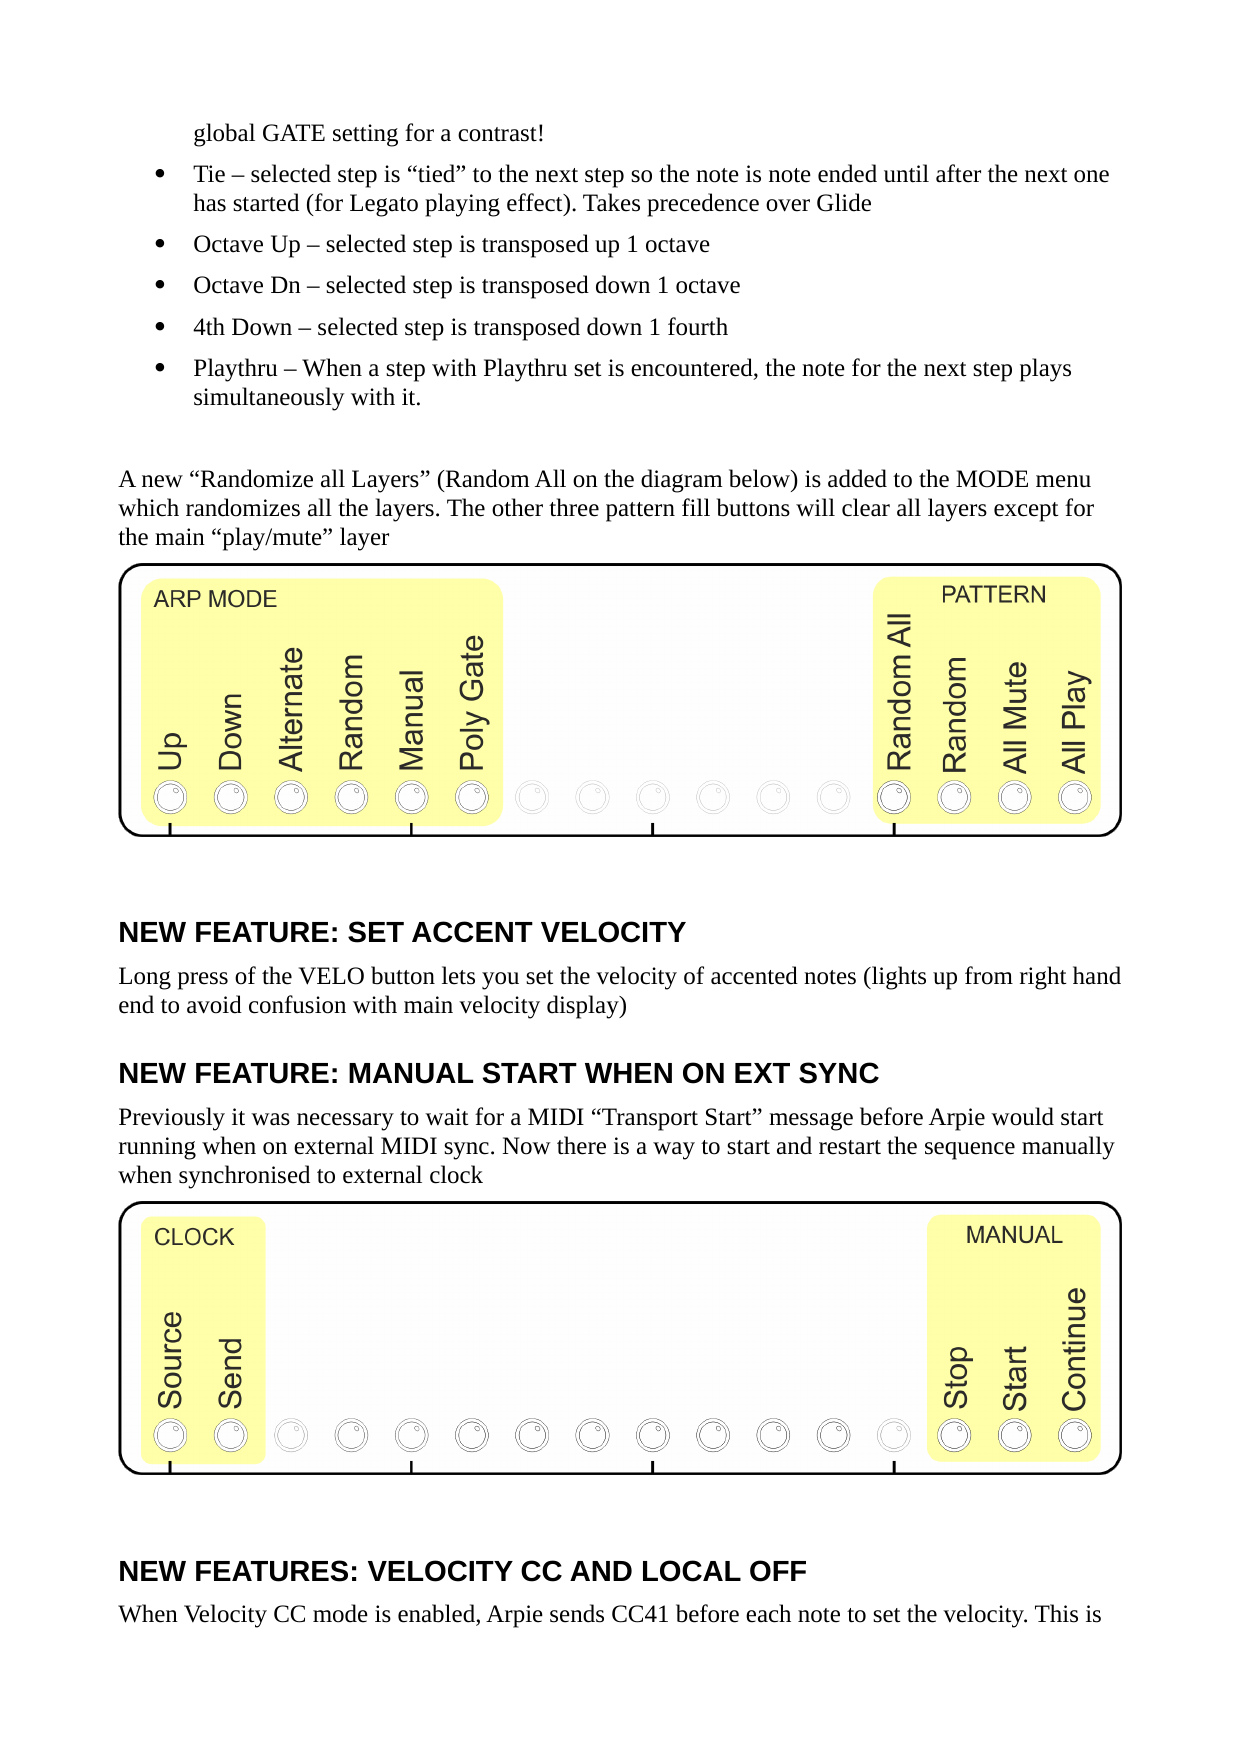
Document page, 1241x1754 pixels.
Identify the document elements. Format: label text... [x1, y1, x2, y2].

subtitle NEW FEATURES: VELOCITY CC AND LOCAL OFF [118, 1553, 1122, 1587]
list 4th Down – selected step is transposed down 1 fourth [156, 312, 1122, 341]
list Playthru – When a step with Playthru set is encountered, the note for the next step plays simultaneously with it. [156, 353, 1122, 411]
text A new “Randomize all Layers” (Random All on the diagram below) is added to the MODE menu which randomizes all the layers. The other three pattern fill buttons will clear all layers except for the main “play/mute” layer [118, 464, 1122, 551]
text Previously it was necessary to wait for a MIDI “Transport Start” message before Arpie would start running when on external MIDI sync. Now there is a way to start and restart the sequence manually when synchronised to external clock [118, 1102, 1122, 1189]
subtitle NEW FEATURE: MANUAL START WHEN ON EXT SYNC [118, 1056, 1122, 1090]
list global GATE setting for a contrast! [156, 118, 1122, 147]
list Octave Up – selected step is transposed up 1 octave [156, 229, 1122, 258]
list Tie – selected step is “tied” to the next step so the note is note ended until after the next one has started (for Legato playing effect). Takes precedence over Glide [156, 159, 1122, 217]
subtitle NEW FEATURE: SET ACCENT VELOCITY [118, 915, 1122, 949]
text When Velocity CC mode is enabled, Arpie sends CC41 before each note to set the velocity. This is [118, 1599, 1122, 1628]
text Long press of the VELO button lets you set the velocity of accented notes (lights up from right hand end to avoid confusion with main velocity display) [118, 961, 1122, 1019]
list Octave Dn – selected step is transposed down 1 octave [156, 271, 1122, 299]
